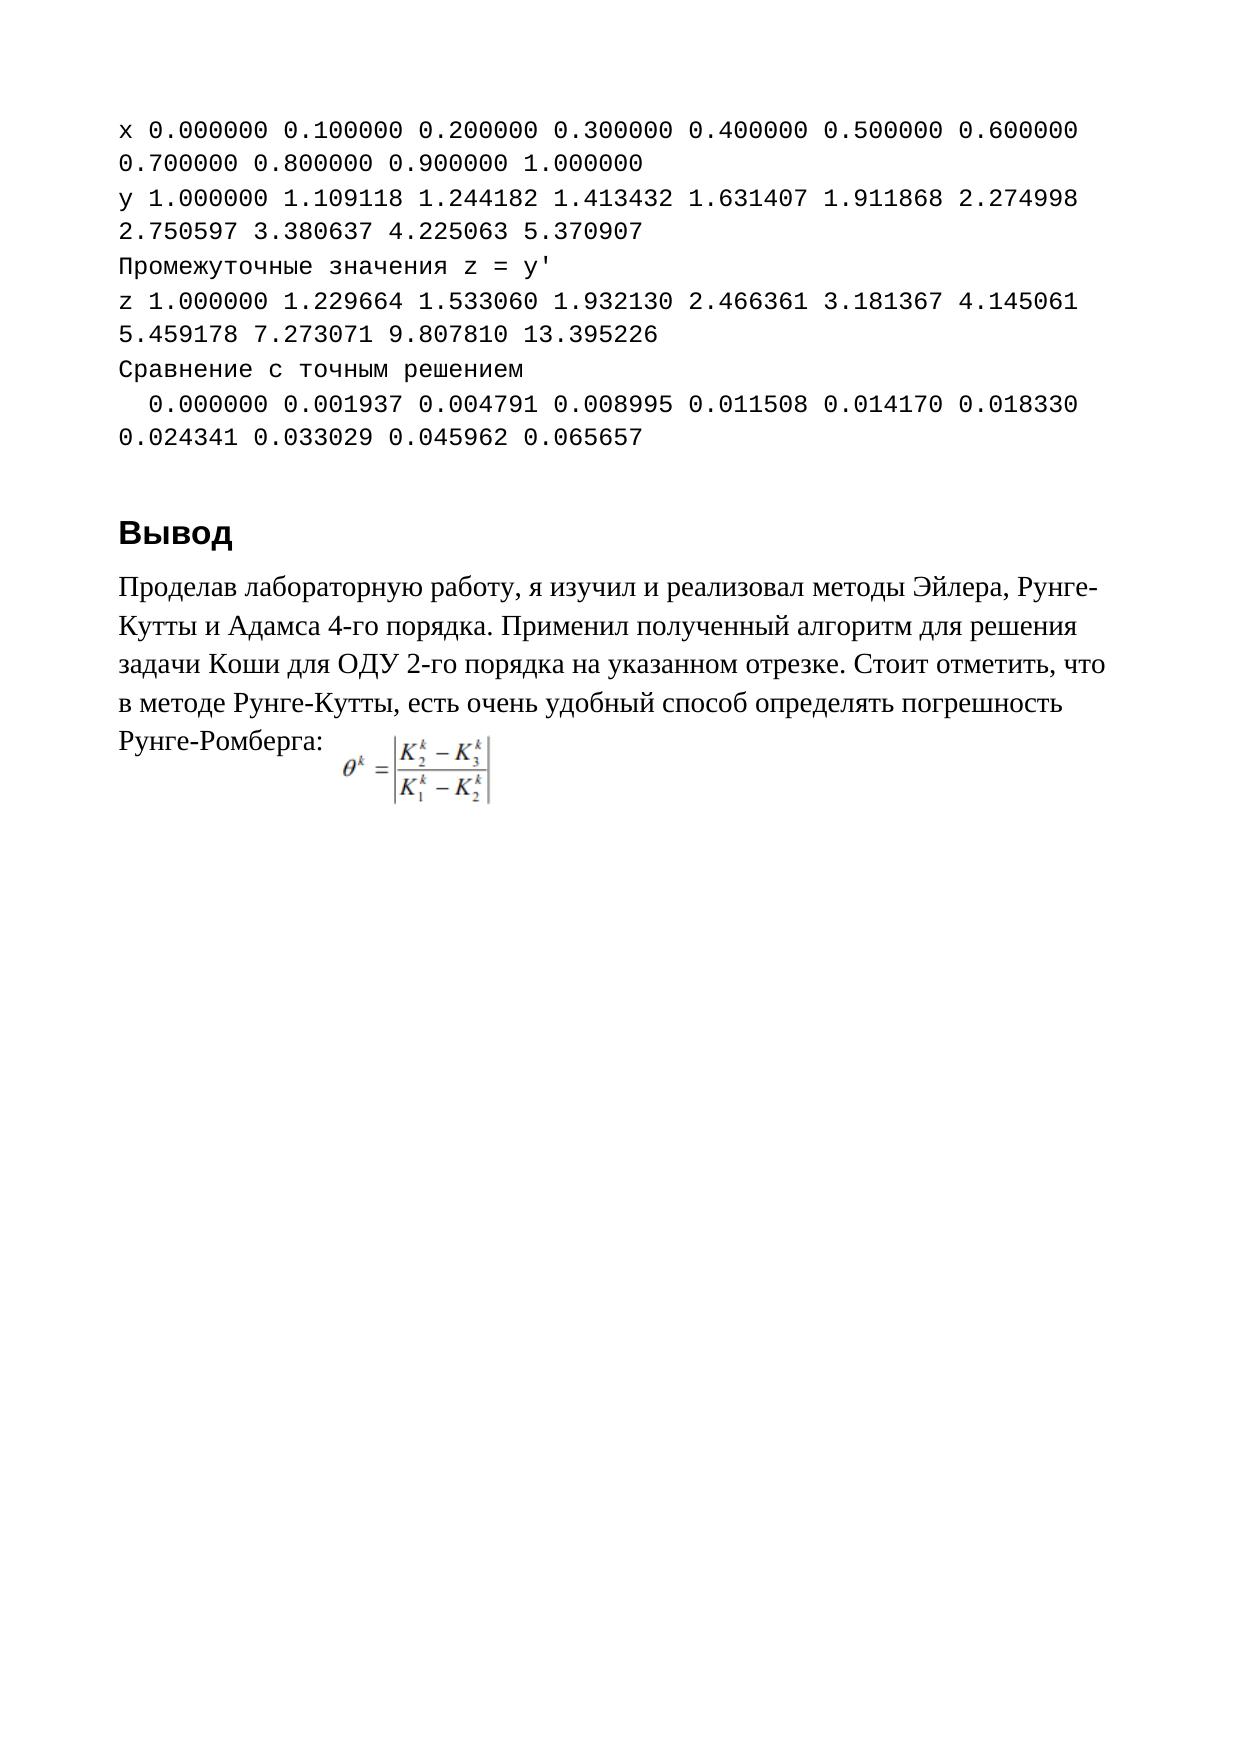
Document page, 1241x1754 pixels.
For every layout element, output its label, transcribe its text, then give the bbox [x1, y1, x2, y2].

list z 1.000000 1.229664 1.533060 1.932130 2.466361 3.181367 4.145061 5.459178 7.273071 9.807810 13.395226 [118, 289, 1122, 349]
list 0.000000 0.001937 0.004791 0.008995 0.011508 0.014170 0.018330 0.024341 0.033029 0.045962 0.065657 [118, 392, 1122, 452]
list Проделав лабораторную работу, я изучил и реализовал методы Эйлера, Рунге-Кутты и Адамса 4-го порядка. Применил полученный алгоритм для решения задачи Коши для ОДУ 2-го порядка на указанном отрезке. Стоит отметить, что в методе Рунге-Кутты, есть очень удобный способ определять погрешность Рунге-Ромберга: [118, 569, 1122, 757]
picture [334, 725, 505, 811]
list y 1.000000 1.109118 1.244182 1.413432 1.631407 1.911868 2.274998 2.750597 3.380637 4.225063 5.370907 [118, 186, 1122, 247]
list Промежуточные значения z = y' [118, 253, 1122, 282]
list x 0.000000 0.100000 0.200000 0.300000 0.400000 0.500000 0.600000 0.700000 0.800000 0.900000 1.000000 [118, 118, 1122, 179]
list Сравнение с точным решением [118, 356, 1122, 385]
subtitle Вывод [118, 513, 1122, 551]
